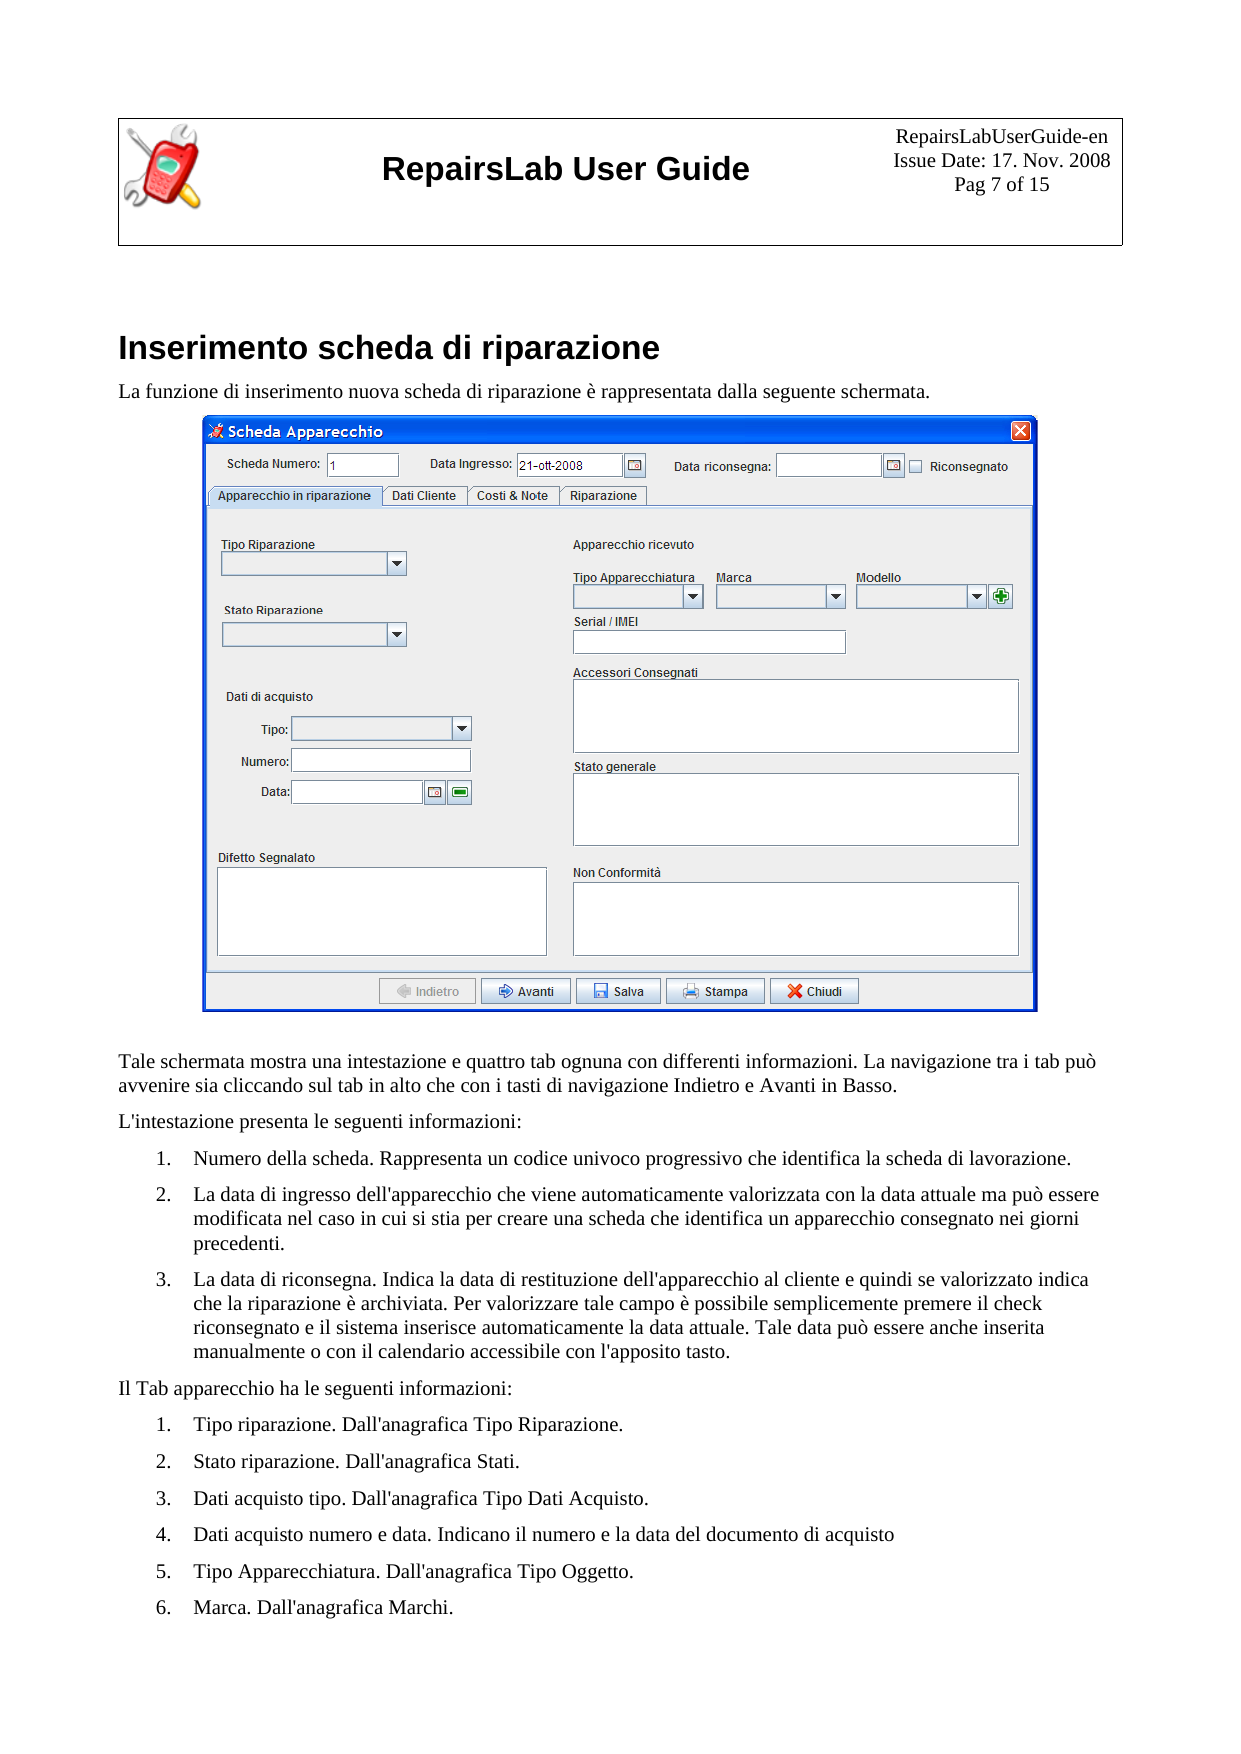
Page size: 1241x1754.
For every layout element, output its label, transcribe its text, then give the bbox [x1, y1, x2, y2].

list Marca. Dall'anagrafica Marchi. [156, 1595, 1122, 1619]
list Tipo Apparecchiatura. Dall'anagrafica Tipo Oggetto. [156, 1558, 1122, 1583]
list La data di ingresso dell'apparecchio che viene automaticamente valorizzata con la data attuale ma può essere modificata nel caso in cui si stia per creare una scheda che identifica un apparecchio consegnato nei giorni precedenti. [156, 1182, 1122, 1254]
text Il Tab apparecchio ha le seguenti informazioni: [118, 1376, 1122, 1400]
text L'intestazione presenta le seguenti informazioni: [118, 1109, 1122, 1133]
list Dati acquisto numero e data. Indicano il numero e la data del documento di acquisto [156, 1522, 1122, 1546]
list Tipo riparazione. Dall'anagrafica Tipo Riparazione. [156, 1412, 1122, 1436]
subtitle Inserimento scheda di riparazione [118, 328, 1122, 367]
text Tale schermata mostra una intestazione e quattro tab ognuna con differenti informazioni. La navigazione tra i tab può avvenire sia cliccando sul tab in alto che con i tasti di navigazione Indietro e Avanti in Basso. [118, 1048, 1122, 1097]
list Stato riparazione. Dall'anagrafica Stati. [156, 1449, 1122, 1473]
picture [123, 123, 202, 211]
list La data di riconsegna. Indica la data di restituzione dell'apparecchio al cliente e quindi se valorizzato indica che la riparazione è archiviata. Per valorizzare tale campo è possibile semplicemente premere il check riconsegnato e il sistema inserisce automaticamente la data attuale. Tale data può essere anche inserita manualmente o con il calendario accessibile con l'apposito tasto. [156, 1267, 1122, 1363]
list Dati acquisto tipo. Dall'anagrafica Tipo Dati Acquisto. [156, 1485, 1122, 1509]
text La funzione di inserimento nuova scheda di riparazione è rappresentata dalla seguente schermata. [118, 379, 1122, 403]
picture [202, 415, 1038, 1012]
list Numero della scheda. Rappresenta un codice univoco progressivo che identifica la scheda di lavorazione. [156, 1146, 1122, 1170]
